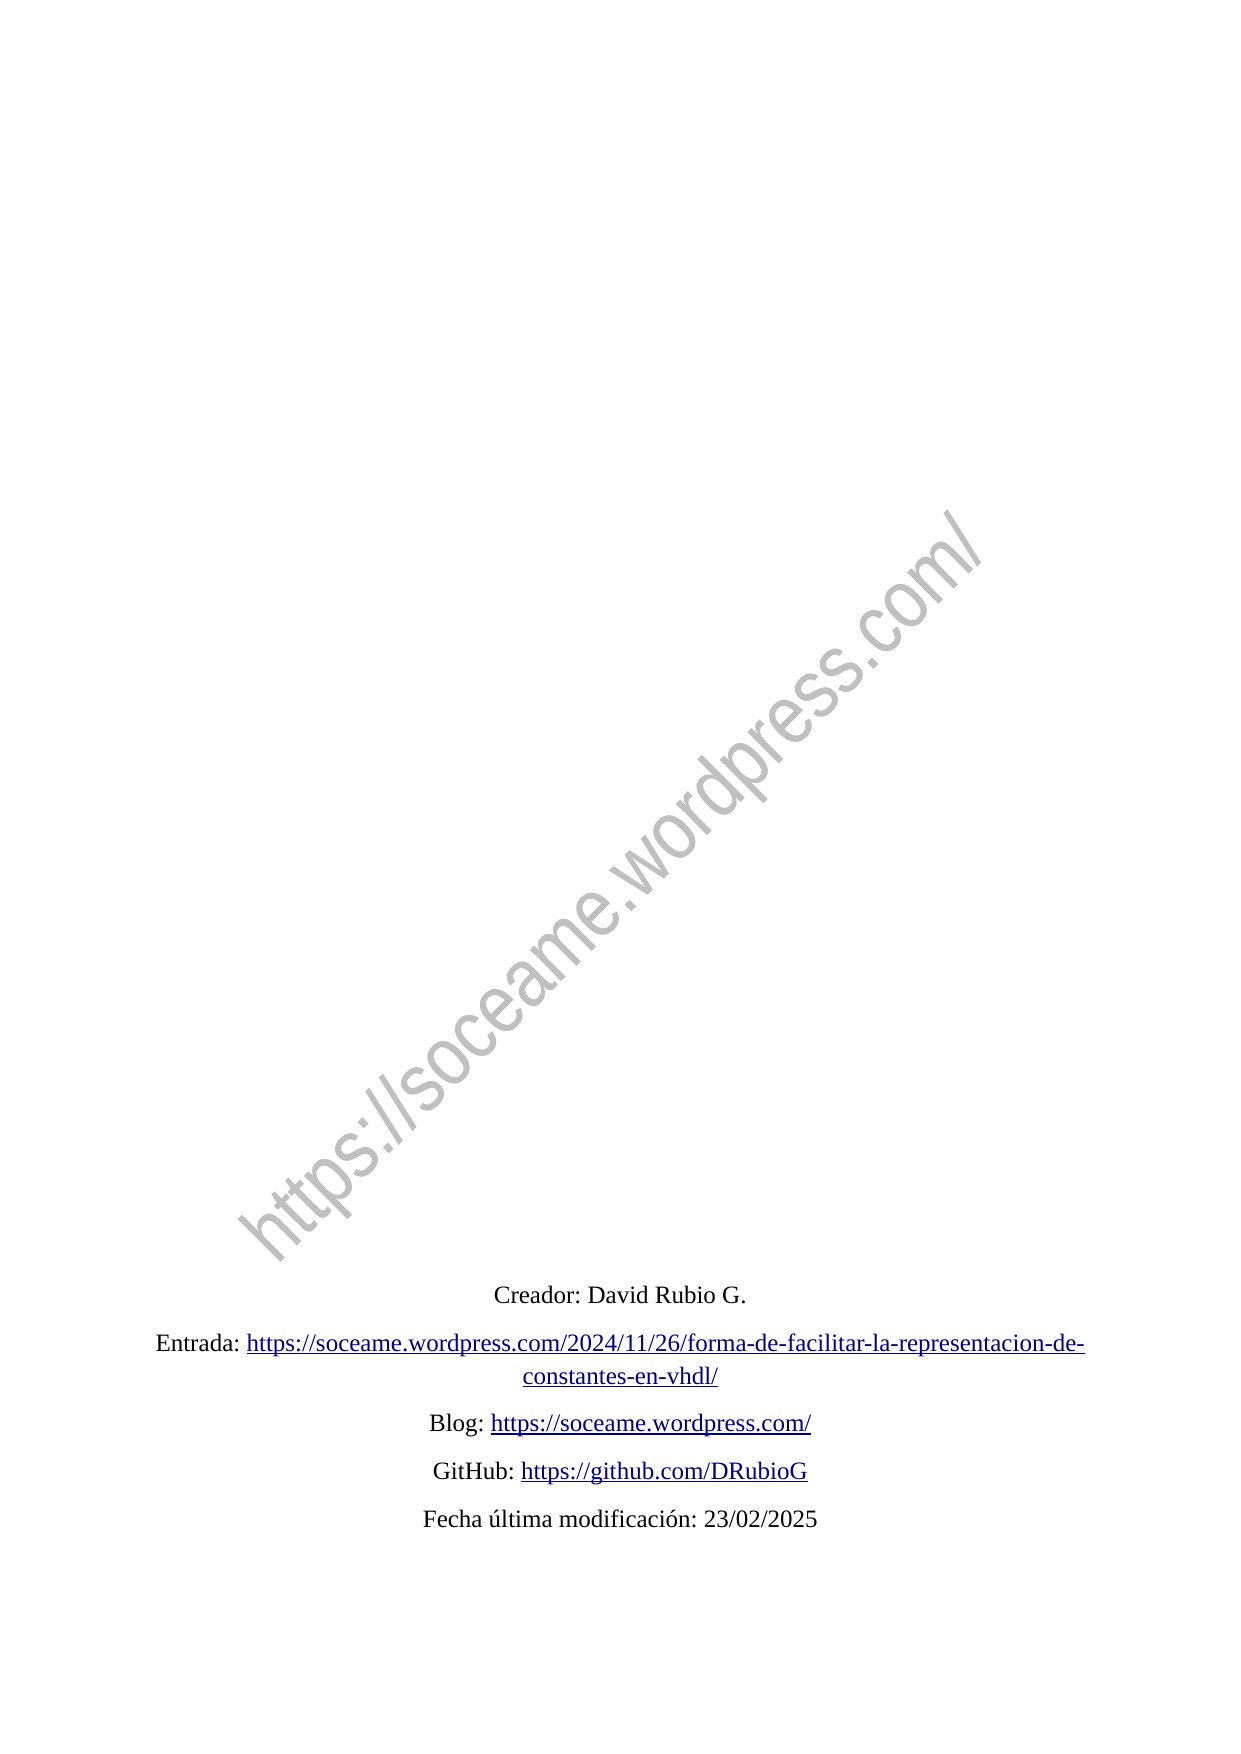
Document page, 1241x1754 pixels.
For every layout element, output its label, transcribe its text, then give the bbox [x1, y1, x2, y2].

text Creador: David Rubio G. [118, 1280, 1122, 1309]
text Blog: https://soceame.wordpress.com/ [118, 1408, 1122, 1437]
text Fecha última modificación: 23/02/2025 [118, 1504, 1122, 1532]
text GitHub: https://github.com/DRubioG [118, 1456, 1122, 1485]
text Entrada: https://soceame.wordpress.com/2024/11/26/forma-de-facilitar-la-representacion-de-constantes-en-vhdl/ [118, 1328, 1122, 1389]
